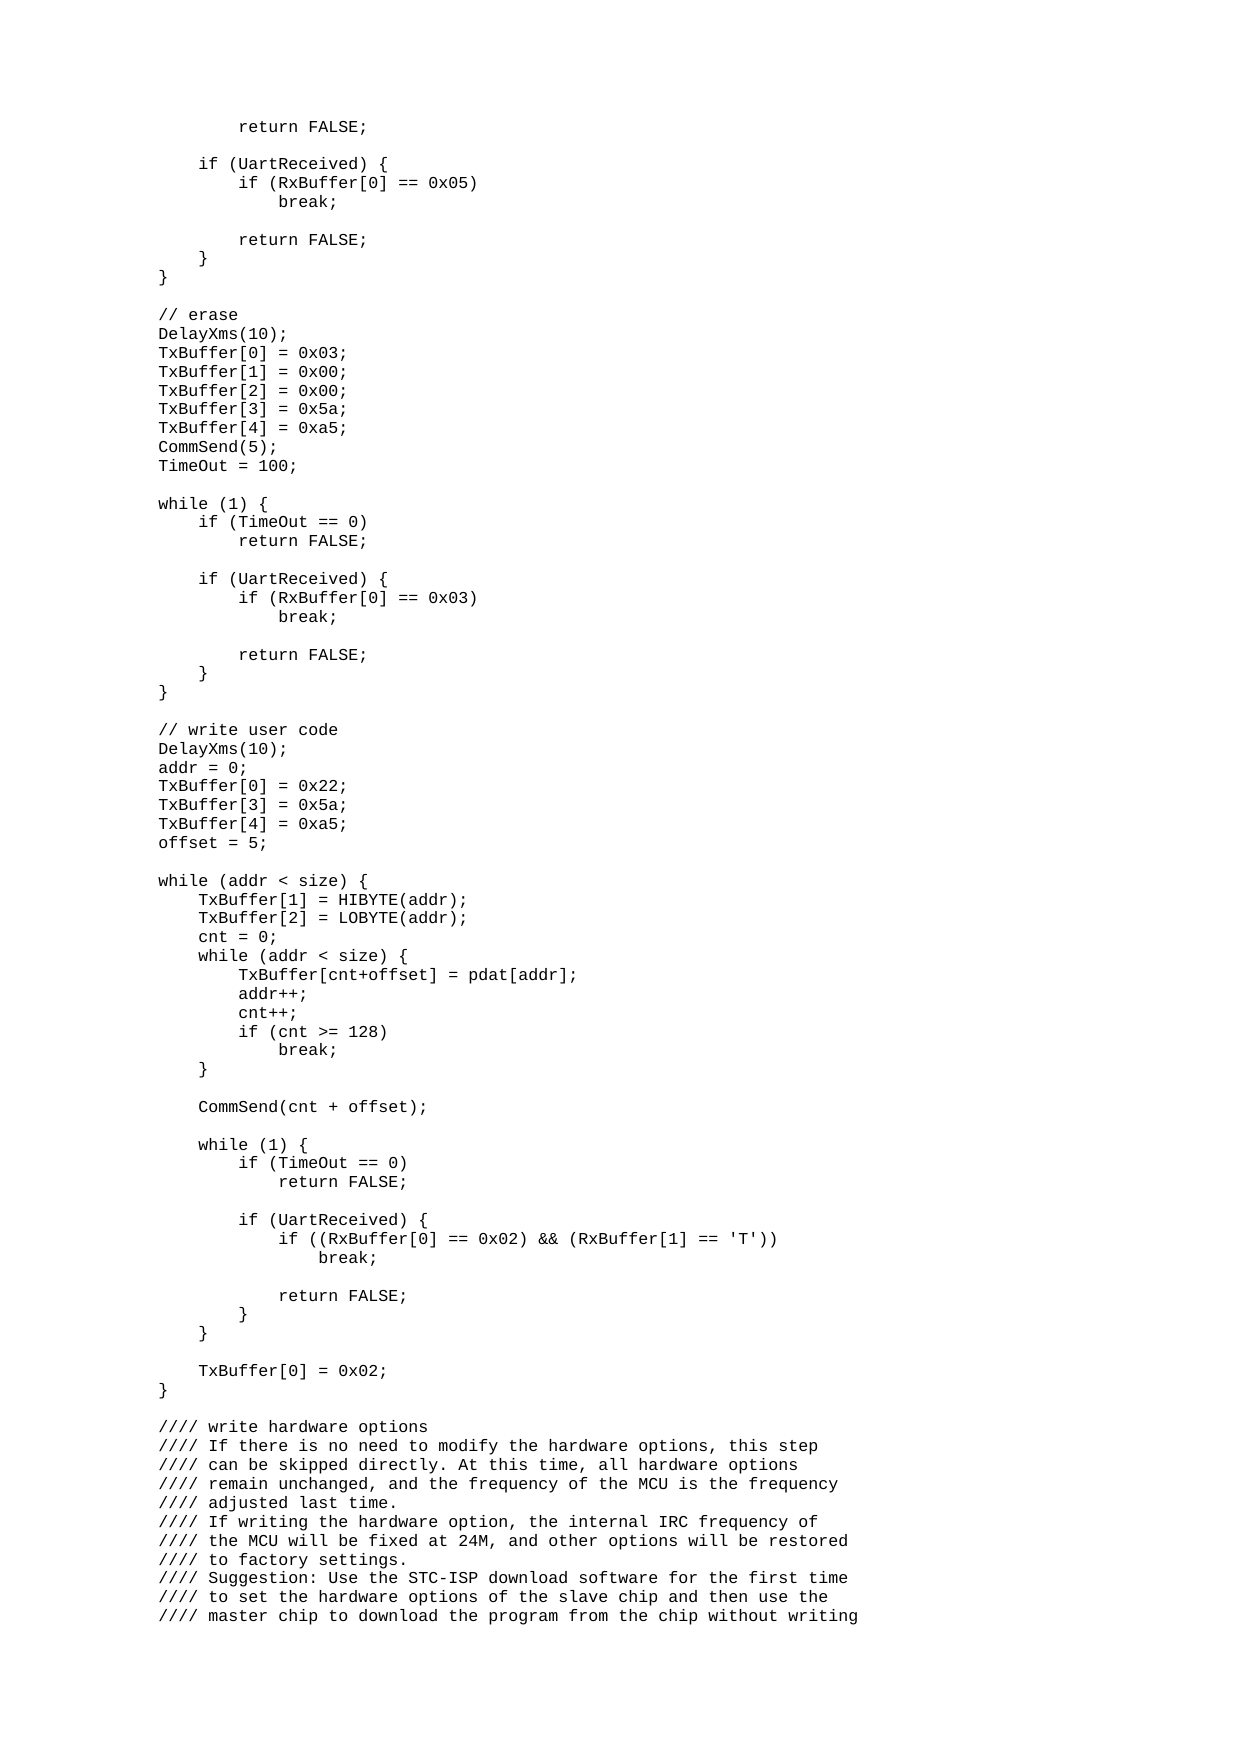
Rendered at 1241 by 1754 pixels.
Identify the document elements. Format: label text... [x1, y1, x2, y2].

text TimeOut = 100; [118, 457, 1122, 476]
text break; [118, 1249, 1122, 1268]
text if (TimeOut == 0) [118, 514, 1122, 533]
text return FALSE; [118, 1287, 1122, 1306]
text break; [118, 193, 1122, 212]
text } [118, 1325, 1122, 1344]
text break; [118, 608, 1122, 627]
text DelayXms(10); [118, 740, 1122, 759]
text //// If there is no need to modify the hardware options, this step [118, 1438, 1122, 1457]
text //// the MCU will be fixed at 24M, and other options will be restored [118, 1532, 1122, 1551]
text if (UartReceived) { [118, 571, 1122, 589]
text TxBuffer[cnt+offset] = pdat[addr]; [118, 967, 1122, 985]
text } [118, 684, 1122, 703]
text addr = 0; [118, 759, 1122, 778]
text return FALSE; [118, 1174, 1122, 1193]
text offset = 5; [118, 834, 1122, 853]
text cnt = 0; [118, 929, 1122, 948]
text if (cnt >= 128) [118, 1023, 1122, 1042]
text break; [118, 1042, 1122, 1061]
text TxBuffer[3] = 0x5a; [118, 401, 1122, 420]
text return FALSE; [118, 118, 1122, 137]
text TxBuffer[0] = 0x22; [118, 778, 1122, 797]
text CommSend(cnt + offset); [118, 1098, 1122, 1117]
text if (UartReceived) { [118, 1212, 1122, 1231]
text if (TimeOut == 0) [118, 1155, 1122, 1174]
text // write user code [118, 721, 1122, 740]
text return FALSE; [118, 646, 1122, 665]
text } [118, 665, 1122, 684]
text TxBuffer[3] = 0x5a; [118, 797, 1122, 816]
text TxBuffer[1] = 0x00; [118, 363, 1122, 382]
text DelayXms(10); [118, 326, 1122, 344]
text //// If writing the hardware option, the internal IRC frequency of [118, 1513, 1122, 1532]
text if (RxBuffer[0] == 0x03) [118, 589, 1122, 608]
text while (1) { [118, 1136, 1122, 1155]
text //// master chip to download the program from the chip without writing [118, 1608, 1122, 1626]
text if (RxBuffer[0] == 0x05) [118, 175, 1122, 193]
text TxBuffer[0] = 0x02; [118, 1362, 1122, 1381]
text } [118, 250, 1122, 269]
text //// remain unchanged, and the frequency of the MCU is the frequency [118, 1476, 1122, 1494]
text TxBuffer[1] = HIBYTE(addr); [118, 891, 1122, 910]
text if ((RxBuffer[0] == 0x02) && (RxBuffer[1] == 'T')) [118, 1231, 1122, 1249]
text if (UartReceived) { [118, 156, 1122, 175]
text } [118, 1306, 1122, 1325]
text return FALSE; [118, 533, 1122, 552]
text } [118, 1381, 1122, 1400]
text //// adjusted last time. [118, 1494, 1122, 1513]
text // erase [118, 307, 1122, 326]
text TxBuffer[0] = 0x03; [118, 344, 1122, 363]
text //// to factory settings. [118, 1551, 1122, 1570]
text while (addr < size) { [118, 948, 1122, 967]
text //// Suggestion: Use the STC-ISP download software for the first time [118, 1570, 1122, 1589]
text TxBuffer[4] = 0xa5; [118, 816, 1122, 834]
text //// to set the hardware options of the slave chip and then use the [118, 1589, 1122, 1608]
text CommSend(5); [118, 439, 1122, 457]
text addr++; [118, 985, 1122, 1004]
text //// write hardware options [118, 1419, 1122, 1438]
text } [118, 269, 1122, 288]
text return FALSE; [118, 231, 1122, 250]
text TxBuffer[4] = 0xa5; [118, 420, 1122, 439]
text cnt++; [118, 1004, 1122, 1023]
text while (1) { [118, 495, 1122, 514]
text TxBuffer[2] = 0x00; [118, 382, 1122, 401]
text while (addr < size) { [118, 872, 1122, 891]
text TxBuffer[2] = LOBYTE(addr); [118, 910, 1122, 929]
text //// can be skipped directly. At this time, all hardware options [118, 1457, 1122, 1476]
text } [118, 1061, 1122, 1080]
